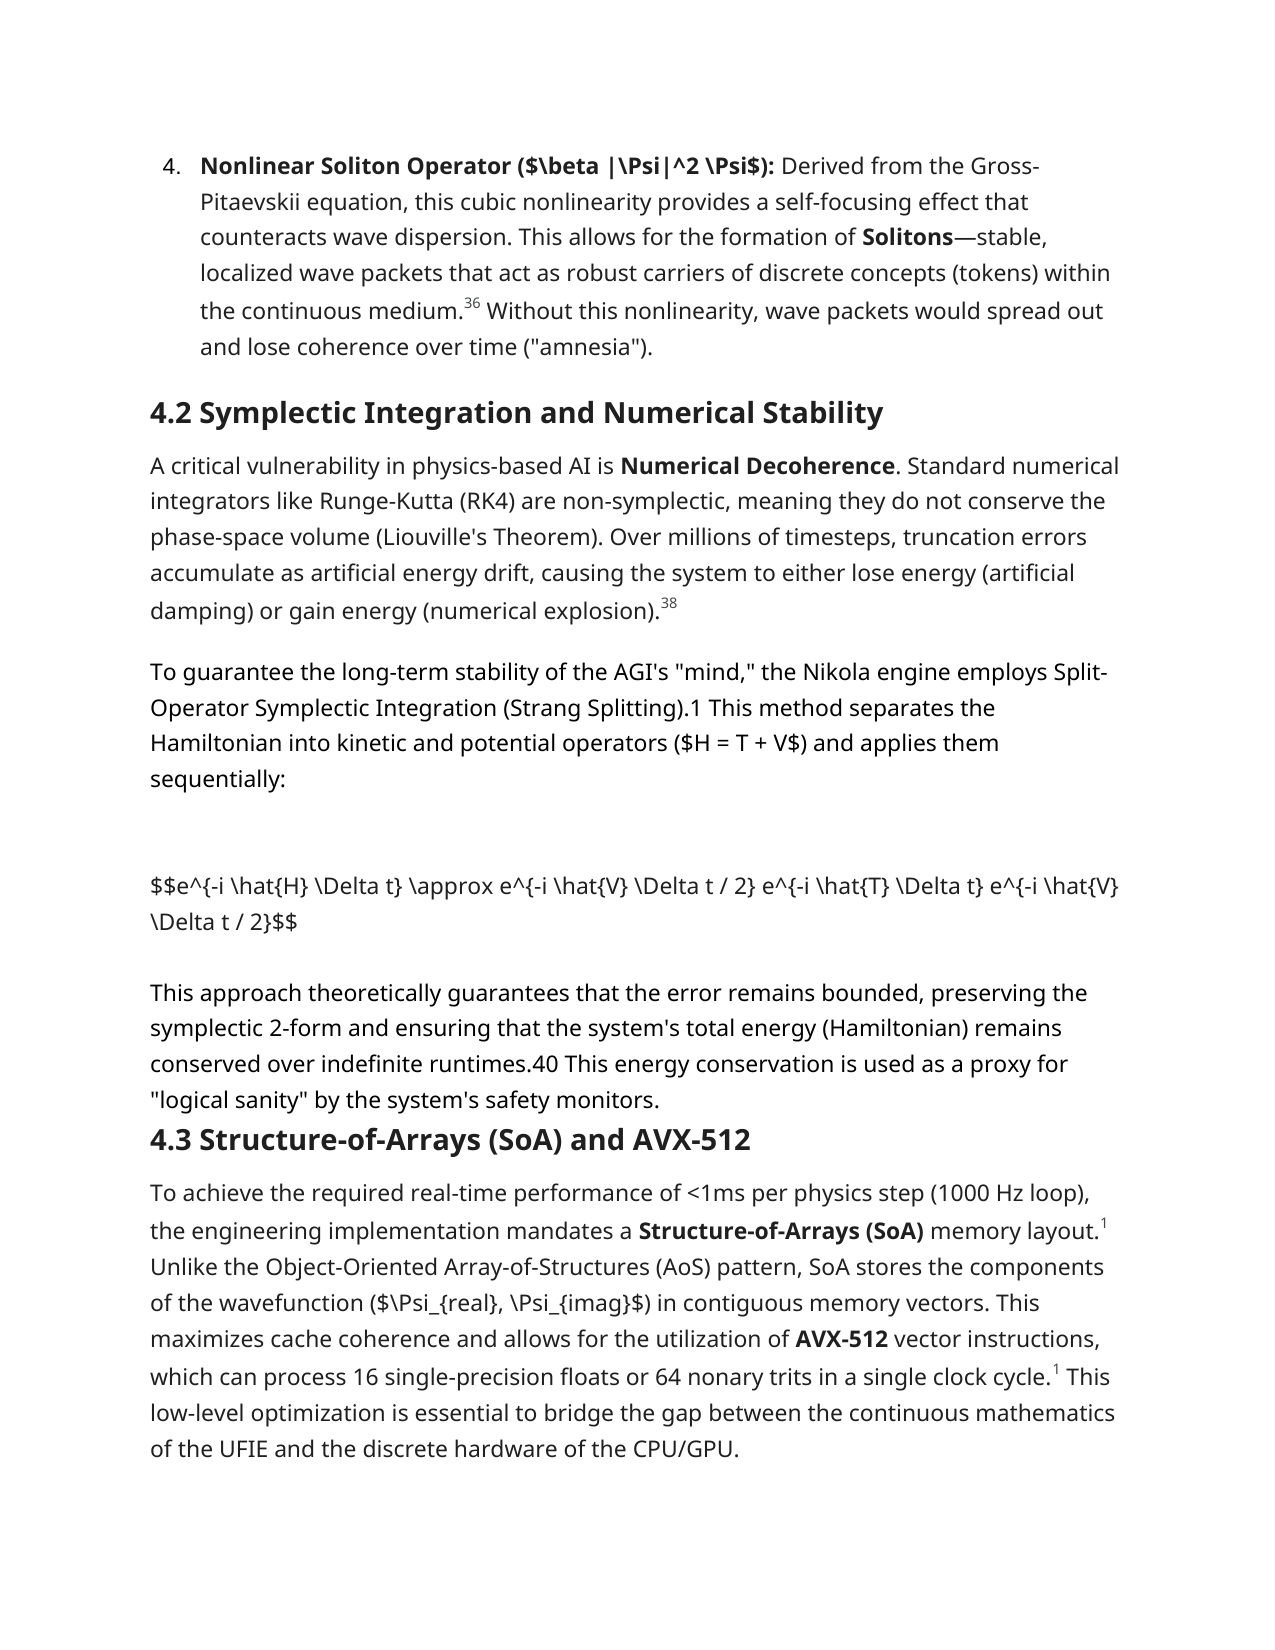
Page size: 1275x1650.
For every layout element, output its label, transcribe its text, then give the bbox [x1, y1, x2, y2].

subtitle 4.3 Structure-of-Arrays (SoA) and AVX-512 [150, 1119, 1125, 1159]
list Nonlinear Soliton Operator ($\beta |\Psi|^2 \Psi$): Derived from the Gross-Pitaevskii equation, this cubic nonlinearity provides a self-focusing effect that counteracts wave dispersion. This allows for the formation of Solitons—stable, localized wave packets that act as robust carriers of discrete concepts (tokens) within the continuous medium.36 Without this nonlinearity, wave packets would spread out and lose coherence over time ("amnesia"). [162, 150, 1125, 362]
text To guarantee the long-term stability of the AGI's "mind," the Nikola engine employs Split-Operator Symplectic Integration (Strang Splitting).1 This method separates the Hamiltonian into kinetic and potential operators ($H = T + V$) and applies them sequentially: [150, 656, 1125, 794]
subtitle 4.2 Symplectic Integration and Numerical Stability [150, 392, 1125, 432]
text To achieve the required real-time performance of <1ms per physics step (1000 Hz loop), the engineering implementation mandates a Structure-of-Arrays (SoA) memory layout.1 Unlike the Object-Oriented Array-of-Structures (AoS) pattern, SoA stores the components of the wavefunction ($\Psi_{real}, \Psi_{imag}$) in contiguous memory vectors. This maximizes cache coherence and allows for the utilization of AVX-512 vector instructions, which can process 16 single-precision floats or 64 nonary trits in a single clock cycle.1 This low-level optimization is essential to bridge the gap between the continuous mathematics of the UFIE and the discrete hardware of the CPU/GPU. [150, 1177, 1125, 1464]
text This approach theoretically guarantees that the error remains bounded, preserving the symplectic 2-form and ensuring that the system's total energy (Hamiltonian) remains conserved over indefinite runtimes.40 This energy conservation is used as a proxy for "logical sanity" by the system's safety monitors. [150, 977, 1125, 1115]
text A critical vulnerability in physics-based AI is Numerical Decoherence. Standard numerical integrators like Runge-Kutta (RK4) are non-symplectic, meaning they do not conserve the phase-space volume (Liouville's Theorem). Over millions of timesteps, truncation errors accumulate as artificial energy drift, causing the system to either lose energy (artificial damping) or gain energy (numerical explosion).38 [150, 449, 1125, 626]
text $$e^{-i \hat{H} \Delta t} \approx e^{-i \hat{V} \Delta t / 2} e^{-i \hat{T} \Delta t} e^{-i \hat{V} \Delta t / 2}$$ [150, 870, 1125, 937]
